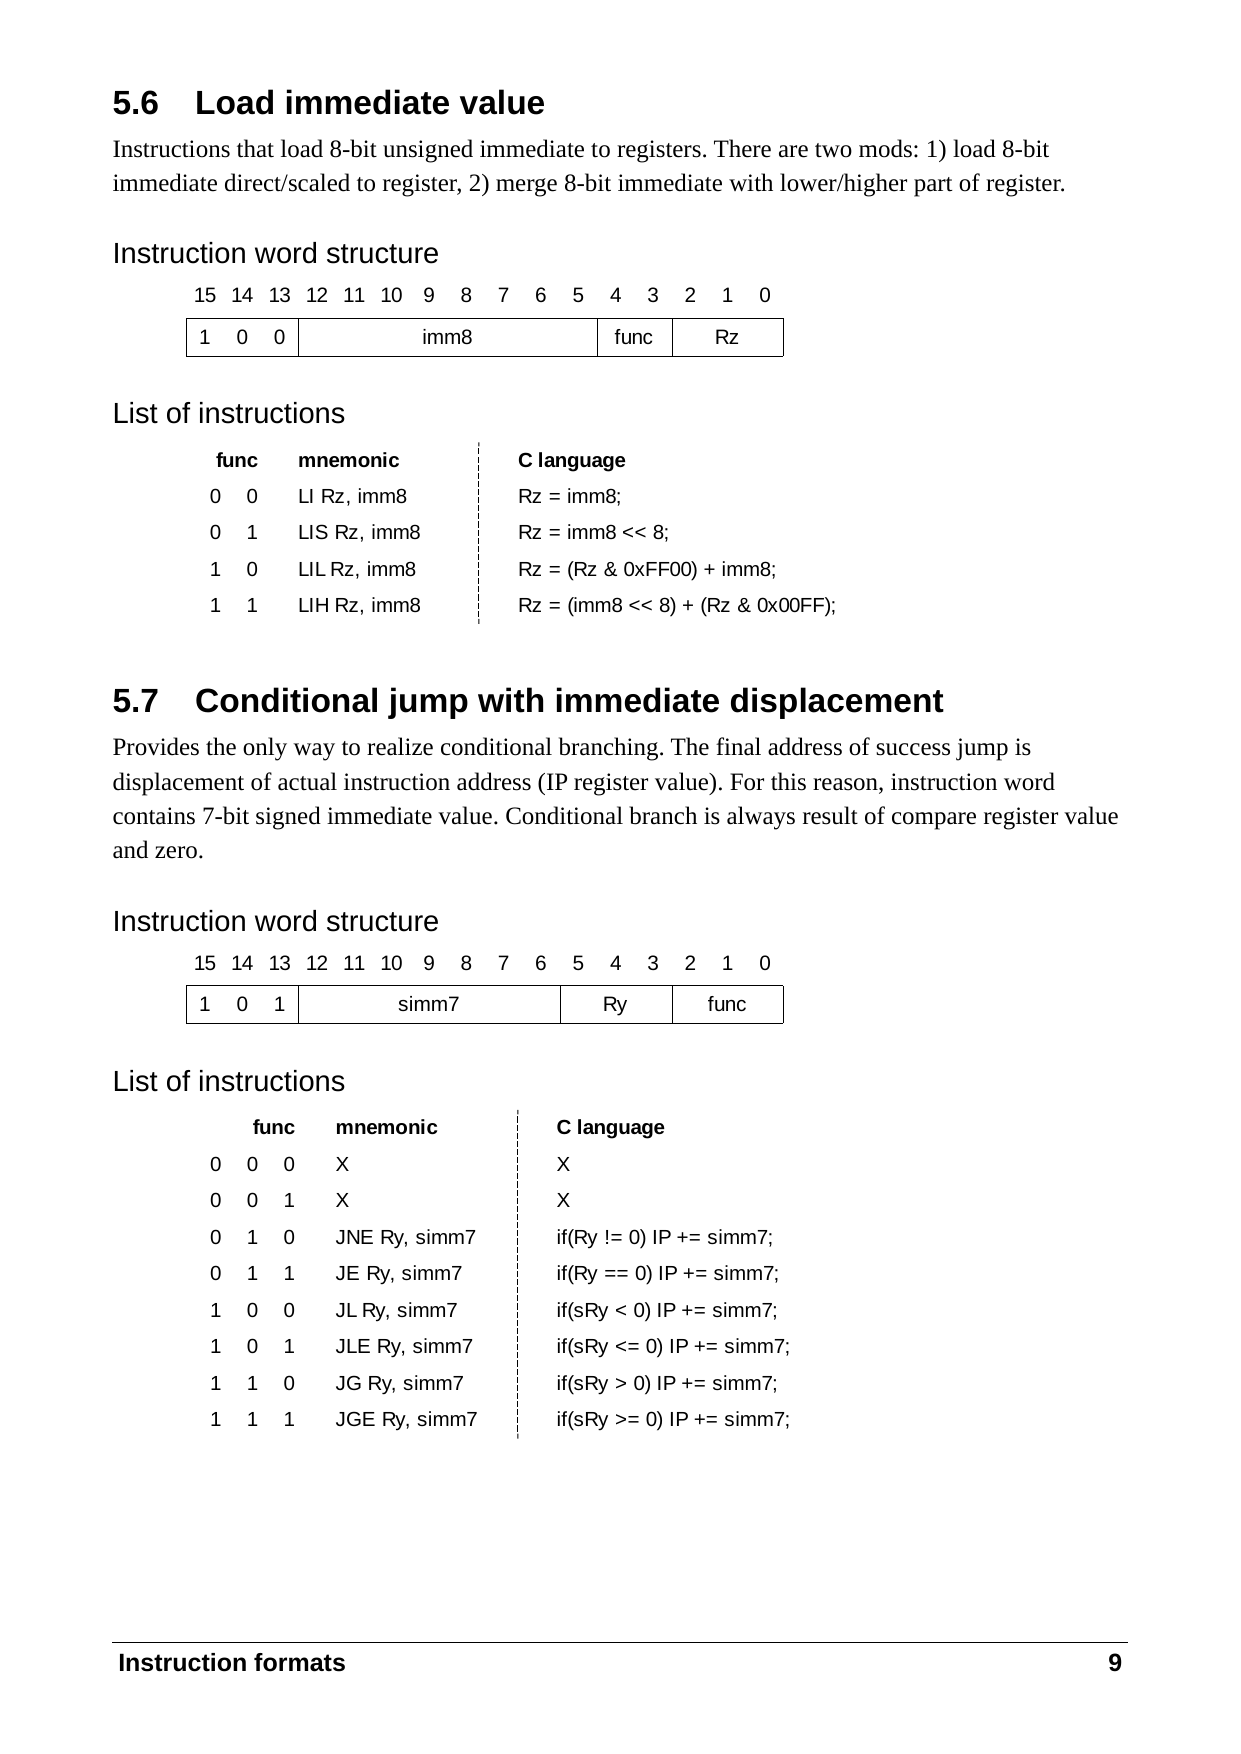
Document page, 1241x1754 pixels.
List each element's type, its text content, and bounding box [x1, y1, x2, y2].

subtitle List of instructions [112, 396, 1128, 430]
subtitle Instruction word structure [112, 903, 1128, 937]
text Instructions that load 8-bit unsigned immediate to registers. There are two mods: 1) load 8-bit immediate direct/scaled to register, 2) merge 8-bit immediate with lower/higher part of register. [112, 134, 1128, 197]
subtitle Conditional jump with immediate displacement [112, 681, 1128, 720]
subtitle Load immediate value [112, 83, 1128, 121]
subtitle List of instructions [112, 1064, 1128, 1097]
subtitle Instruction word structure [112, 236, 1128, 270]
text Provides the only way to realize conditional branching. The final address of success jump is displacement of actual instruction address (IP register value). For this reason, instruction word contains 7-bit signed immediate value. Conditional branch is always result of compare register value and zero. [112, 732, 1128, 864]
